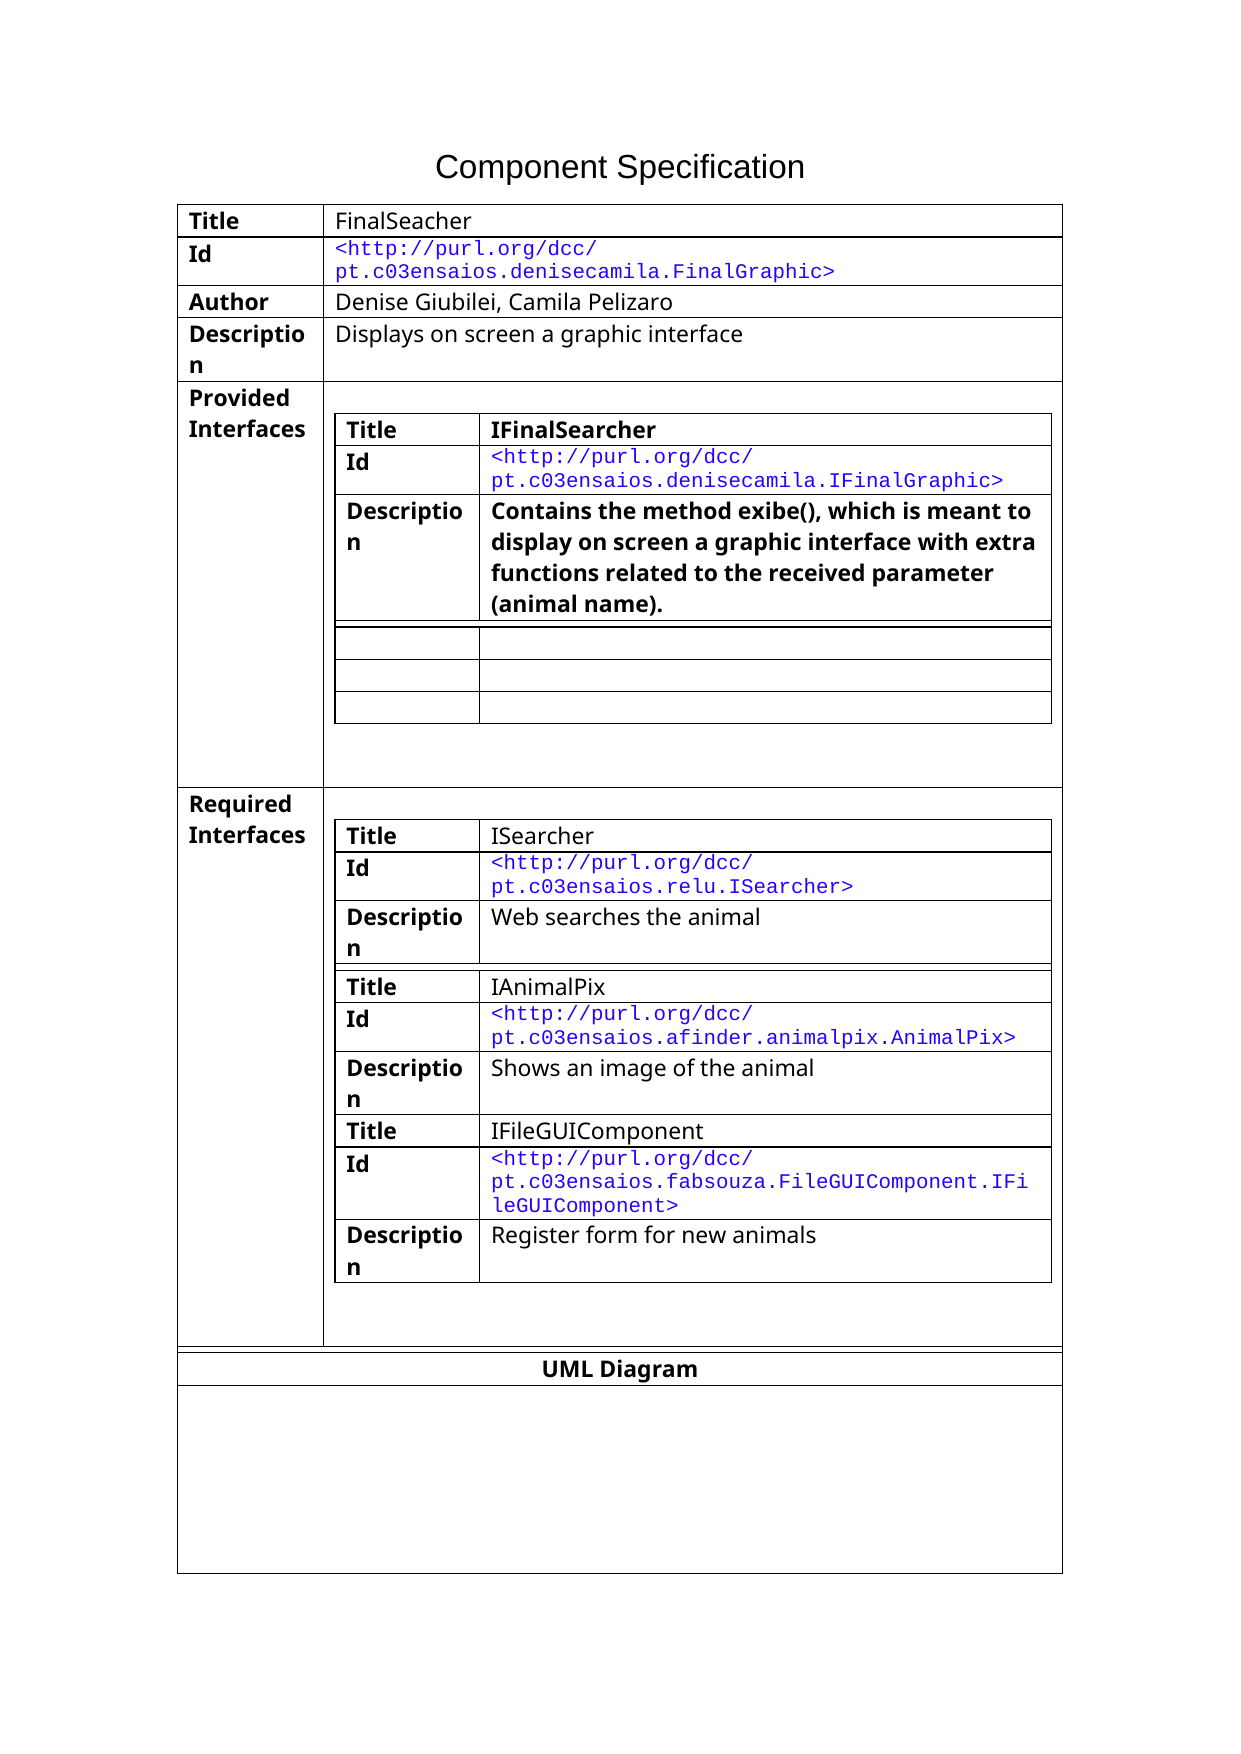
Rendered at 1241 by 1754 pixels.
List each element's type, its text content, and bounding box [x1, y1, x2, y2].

table_cell <http://purl.org/dcc/pt.c03ensaios.relu.ISearcher> [480, 853, 1051, 900]
table_cell [324, 788, 1062, 1346]
table_cell <http://purl.org/dcc/pt.c03ensaios.denisecamila.FinalGraphic> [324, 238, 1062, 285]
table_cell Title [336, 1115, 479, 1146]
table_cell [336, 692, 479, 723]
table_cell <http://purl.org/dcc/pt.c03ensaios.afinder.animalpix.AnimalPix> [480, 1003, 1051, 1051]
table_header IFinalSearcher [480, 414, 1051, 445]
table_header Title [336, 820, 479, 851]
table_cell Denise Giubilei, Camila Pelizaro [324, 286, 1062, 317]
table_cell [480, 660, 1051, 691]
table_cell Contains the method exibe(), which is meant to display on screen a graphic interface with extra functions related to the received parameter (animal name). [480, 495, 1051, 619]
table_cell [324, 382, 1062, 787]
table_cell Id [178, 238, 323, 285]
table_cell Description [336, 901, 479, 963]
table_cell Register form for new animals [480, 1220, 1051, 1282]
table_cell [336, 660, 479, 691]
table_cell Displays on screen a graphic interface [324, 318, 1062, 381]
table_cell <http://purl.org/dcc/pt.c03ensaios.denisecamila.IFinalGraphic> [480, 446, 1051, 493]
table_cell [336, 964, 1051, 970]
table_cell Author [178, 286, 323, 317]
table_cell Web searches the animal [480, 901, 1051, 963]
table_cell IAnimalPix [480, 971, 1051, 1002]
table_header Title [178, 205, 323, 236]
table_cell UML Diagram [178, 1353, 1062, 1384]
table_cell IFileGUIComponent [480, 1115, 1051, 1146]
table_cell Shows an image of the animal [480, 1052, 1051, 1114]
table_header FinalSeacher [324, 205, 1062, 236]
table_cell Title [336, 971, 479, 1002]
table_header Title [336, 414, 479, 445]
table_cell Required Interfaces [178, 788, 323, 1346]
table_cell Provided Interfaces [178, 382, 323, 787]
table_cell <http://purl.org/dcc/pt.c03ensaios.fabsouza.FileGUIComponent.IFileGUIComponent> [480, 1148, 1051, 1218]
table_cell [178, 1347, 1062, 1352]
table_cell [336, 628, 479, 659]
table_cell Description [336, 495, 479, 619]
text Component Specification [177, 148, 1063, 186]
table_cell Description [178, 318, 323, 381]
table_cell [178, 1386, 1062, 1573]
table_header ISearcher [480, 820, 1051, 851]
table_cell [480, 692, 1051, 723]
table_cell Id [336, 446, 479, 493]
table_cell Description [336, 1052, 479, 1114]
table_cell [480, 628, 1051, 659]
table_cell Id [336, 1003, 479, 1051]
table_cell Description [336, 1220, 479, 1282]
table_cell [336, 621, 1051, 626]
table_cell Id [336, 853, 479, 900]
table_cell Id [336, 1148, 479, 1218]
